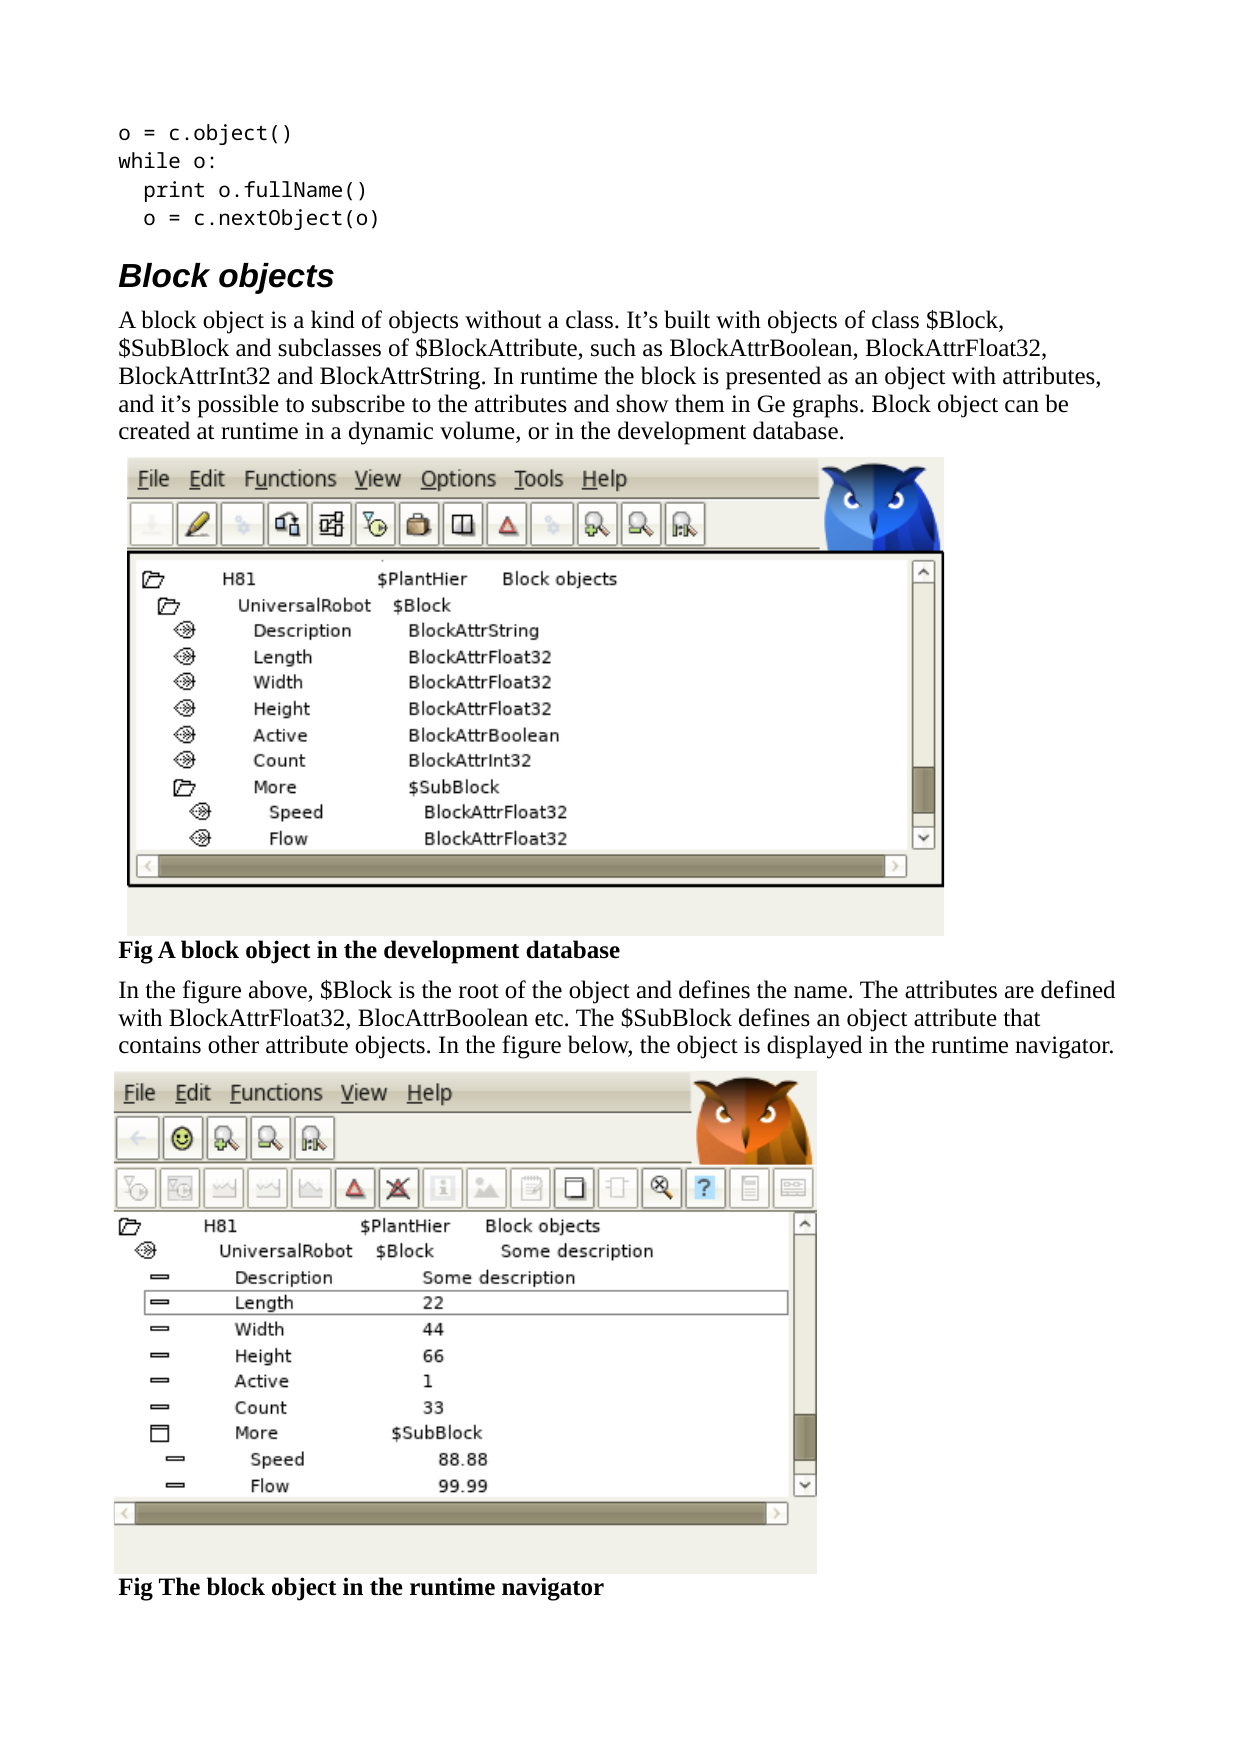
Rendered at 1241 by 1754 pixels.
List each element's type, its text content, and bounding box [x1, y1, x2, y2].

text while o: [118, 147, 1122, 175]
text o = c.nextObject(o) [118, 203, 1122, 232]
text print o.fullName() [118, 175, 1122, 203]
picture [127, 457, 945, 936]
text A block object is a kind of objects without a class. It’s built with objects of class $Block, $SubBlock and subclasses of $BlockAttribute, such as BlockAttrBoolean, BlockAttrFloat32, BlockAttrInt32 and BlockAttrString. In runtime the block is presented as an object with attributes, and it’s possible to subscribe to the attributes and show them in Ge graphs. Block object can be created at runtime in a dynamic volume, or in the development database. [118, 307, 1122, 445]
text Fig The block object in the runtime navigator [118, 1072, 1122, 1601]
subtitle Block objects [118, 257, 1122, 294]
picture [113, 1071, 817, 1574]
text Fig A block object in the development database [118, 458, 1122, 963]
text In the figure above, $Block is the root of the object and defines the name. The attributes are defined with BlockAttrFloat32, BlocAttrBoolean etc. The $SubBlock defines an object attribute that contains other attribute objects. In the figure below, the object is displayed in the runtime navigator. [118, 976, 1122, 1059]
text o = c.object() [118, 118, 1122, 147]
